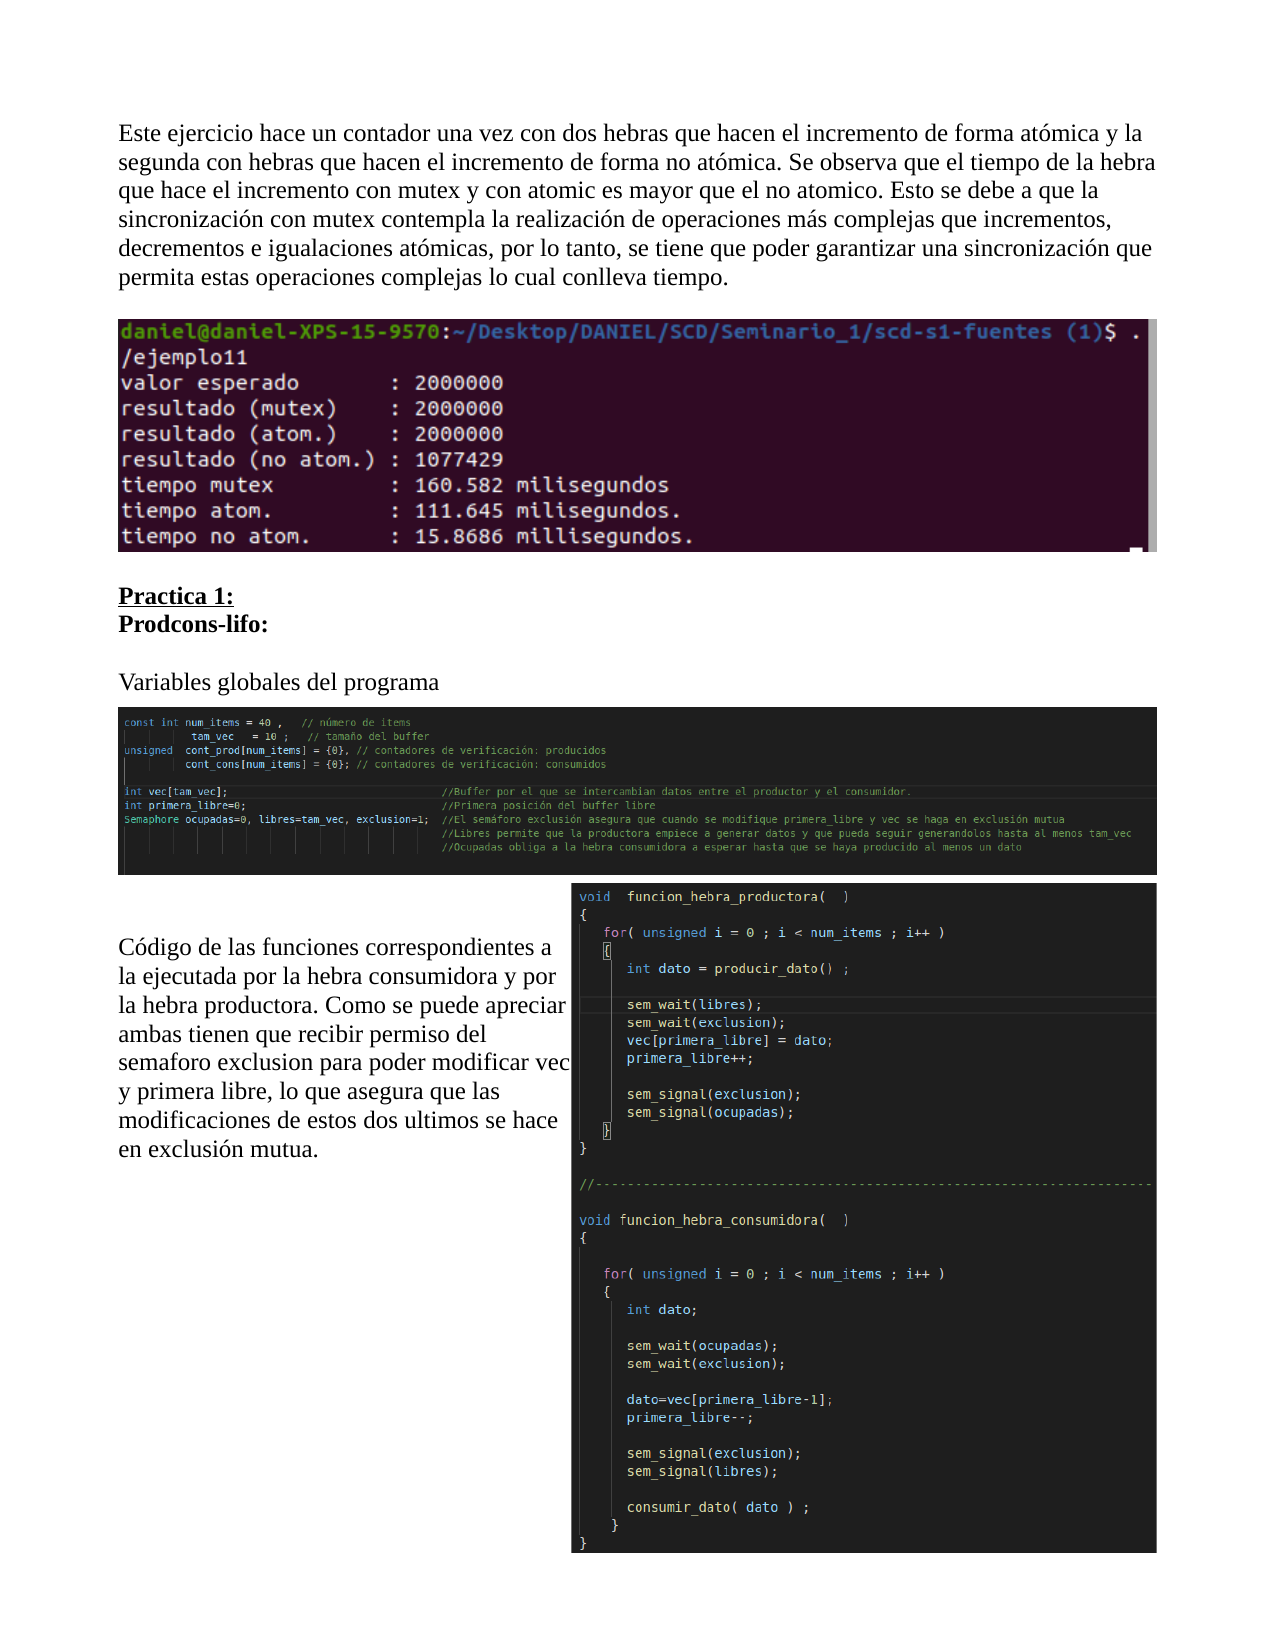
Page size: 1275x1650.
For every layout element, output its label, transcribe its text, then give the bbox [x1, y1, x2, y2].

text Código de las funciones correspondientes a la ejecutada por la hebra consumidora y por la hebra productora. Como se puede apreciar ambas tienen que recibir permiso del semaforo exclusion para poder modificar vec y primera libre, lo que asegura que las modificaciones de estos dos ultimos se hace en exclusión mutua. [118, 932, 571, 1162]
picture [571, 883, 1157, 1553]
picture [118, 707, 1157, 875]
text Este ejercicio hace un contador una vez con dos hebras que hacen el incremento de forma atómica y la segunda con hebras que hacen el incremento de forma no atómica. Se observa que el tiempo de la hebra que hace el incremento con mutex y con atomic es mayor que el no atomico. Esto se debe a que la sincronización con mutex contempla la realización de operaciones más complejas que incrementos, decrementos e igualaciones atómicas, por lo tanto, se tiene que poder garantizar una sincronización que permita estas operaciones complejas lo cual conlleva tiempo. [118, 118, 1157, 291]
picture [118, 319, 1157, 552]
text Variables globales del programa [118, 667, 1157, 696]
text Practica 1: [118, 581, 1157, 609]
text Prodcons-lifo: [118, 609, 1157, 638]
